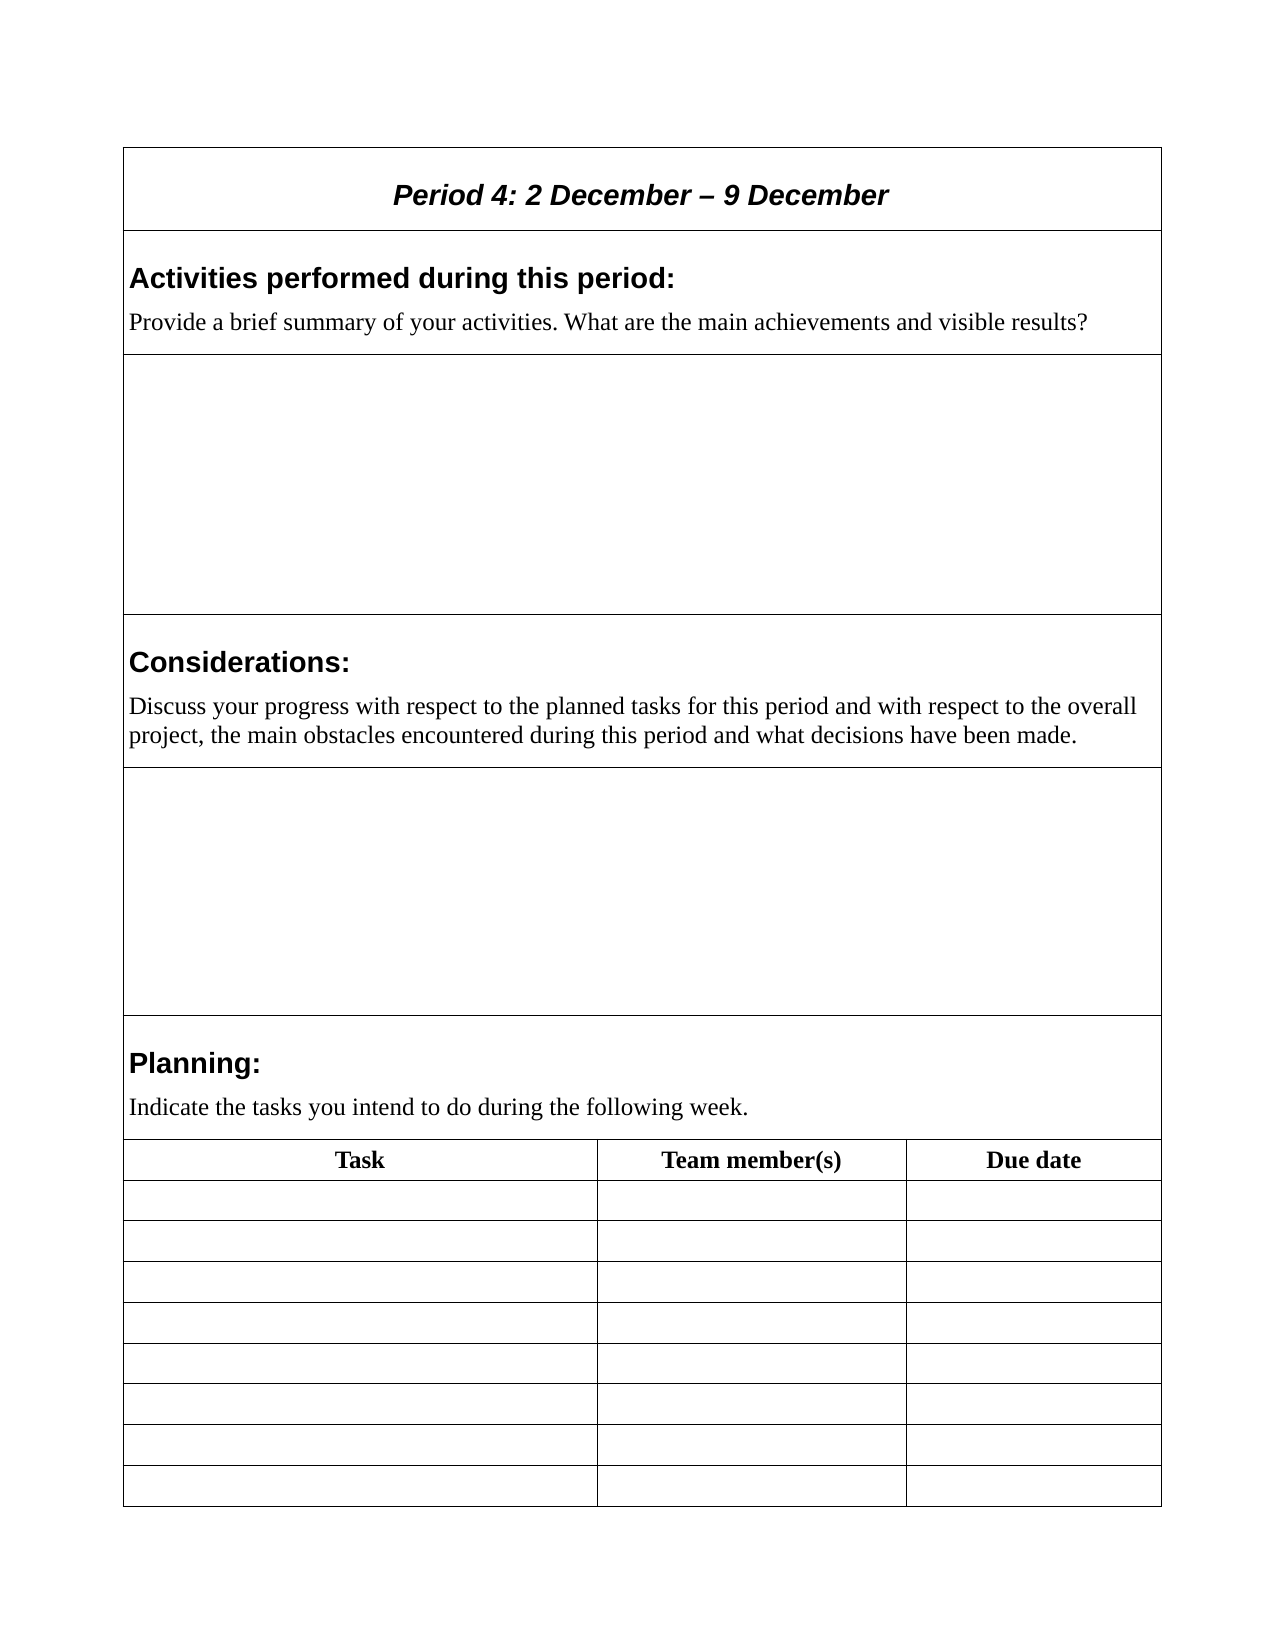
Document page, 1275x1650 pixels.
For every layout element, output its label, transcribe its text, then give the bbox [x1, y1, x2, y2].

table_cell Considerations: Discuss your progress with respect to the planned tasks for this period and with respect to the overall project, the main obstacles encountered during this period and what decisions have been made. [124, 615, 1161, 767]
table_cell [124, 355, 1161, 614]
table_cell [907, 1425, 1161, 1465]
table_cell [907, 1181, 1161, 1220]
table_cell Team member(s) [598, 1140, 906, 1180]
table_cell [124, 1262, 597, 1302]
table_cell [598, 1303, 906, 1343]
table_cell [907, 1466, 1161, 1506]
table_cell [124, 1303, 597, 1343]
table_cell [598, 1384, 906, 1424]
table_cell [124, 1344, 597, 1383]
table_cell [598, 1466, 906, 1506]
table_cell [907, 1262, 1161, 1302]
table_cell [598, 1262, 906, 1302]
table_cell [598, 1221, 906, 1261]
table_cell [907, 1344, 1161, 1383]
table_cell Activities performed during this period: Provide a brief summary of your activities. What are the main achievements and visible results? [124, 231, 1161, 354]
table_cell [907, 1221, 1161, 1261]
table_cell [124, 1384, 597, 1424]
table_cell [124, 768, 1161, 1015]
table_cell [598, 1425, 906, 1465]
table_cell [907, 1384, 1161, 1424]
table_cell Due date [907, 1140, 1161, 1180]
table_cell Task [124, 1140, 597, 1180]
table_cell [907, 1303, 1161, 1343]
table_cell [124, 1181, 597, 1220]
table_cell [598, 1344, 906, 1383]
table_header Period 4: 2 December – 9 December [124, 148, 1161, 230]
table_cell [124, 1425, 597, 1465]
table_cell Planning: Indicate the tasks you intend to do during the following week. [124, 1016, 1161, 1139]
table_cell [124, 1466, 597, 1506]
table_cell [598, 1181, 906, 1220]
table_cell [124, 1221, 597, 1261]
